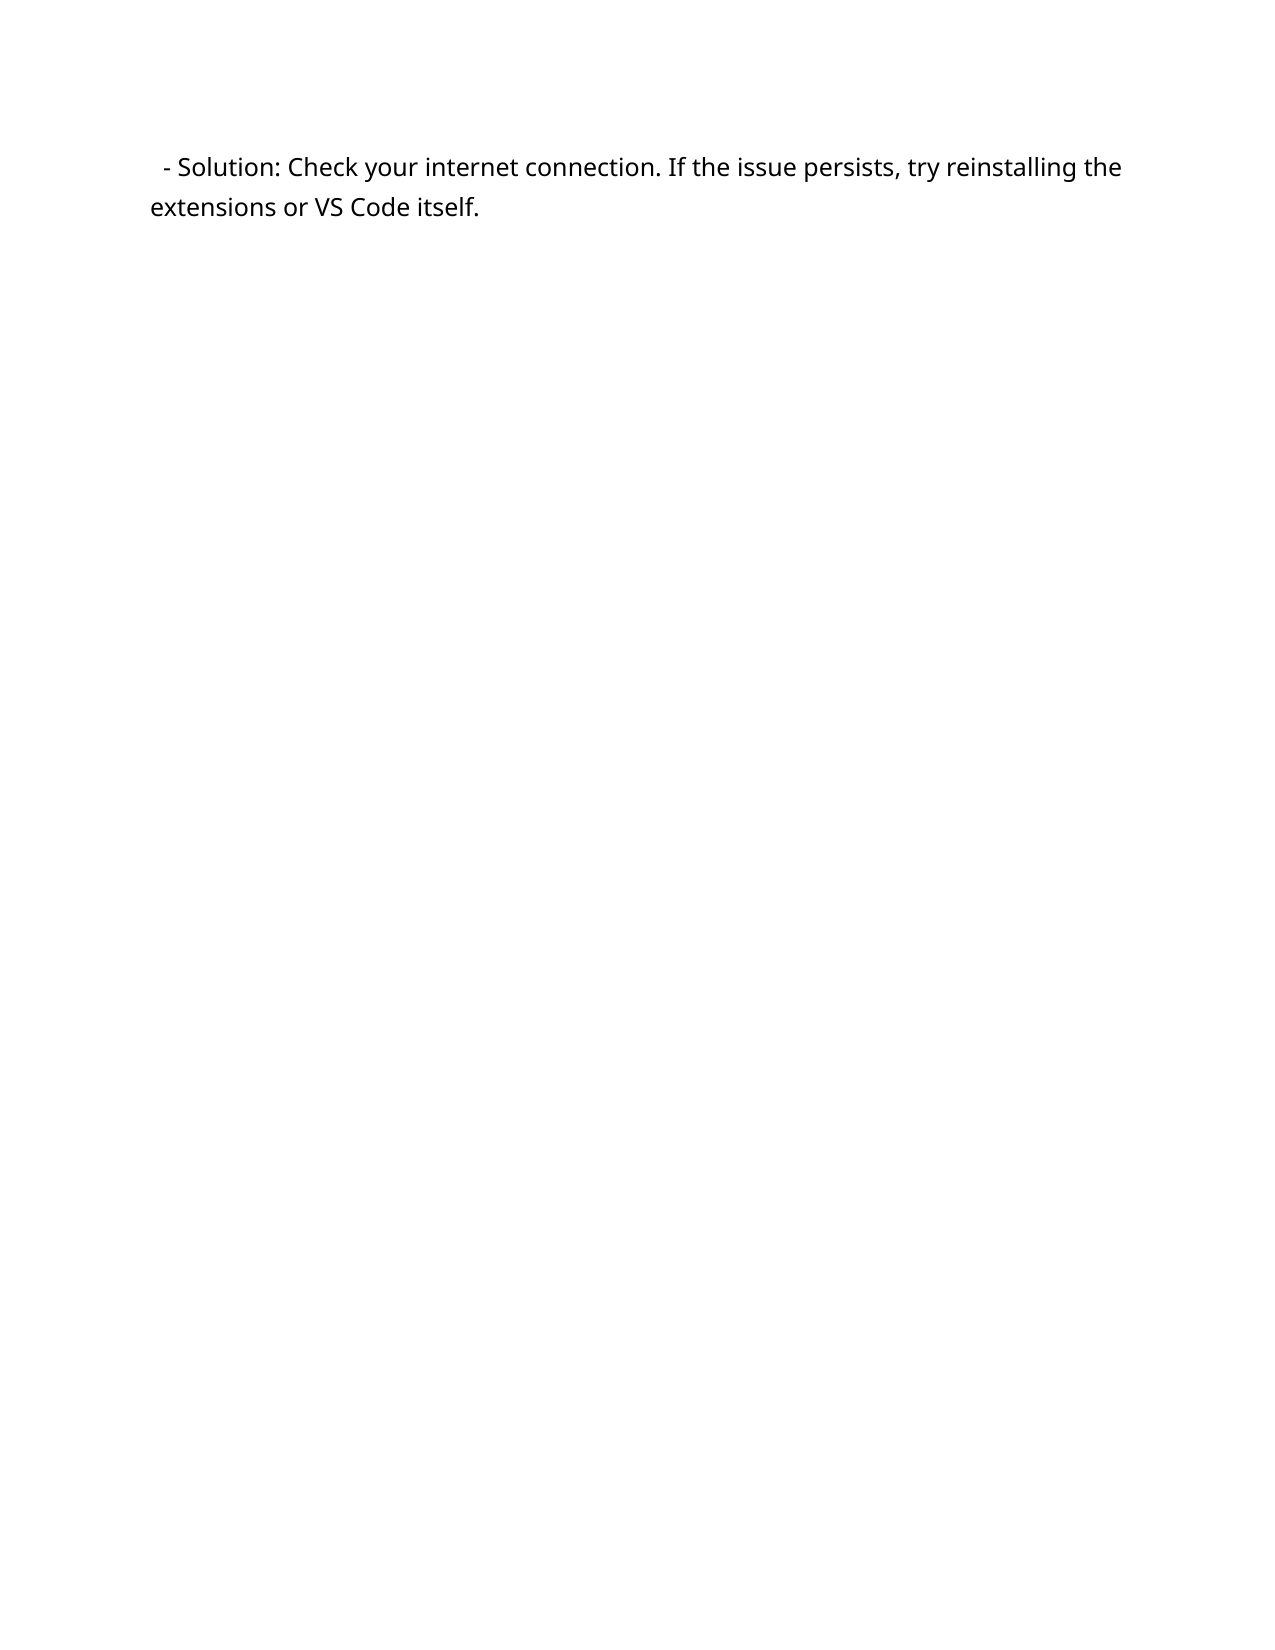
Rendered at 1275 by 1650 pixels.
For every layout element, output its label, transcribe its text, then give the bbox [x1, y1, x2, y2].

text - Solution: Check your internet connection. If the issue persists, try reinstalling the extensions or VS Code itself. [150, 150, 1125, 223]
